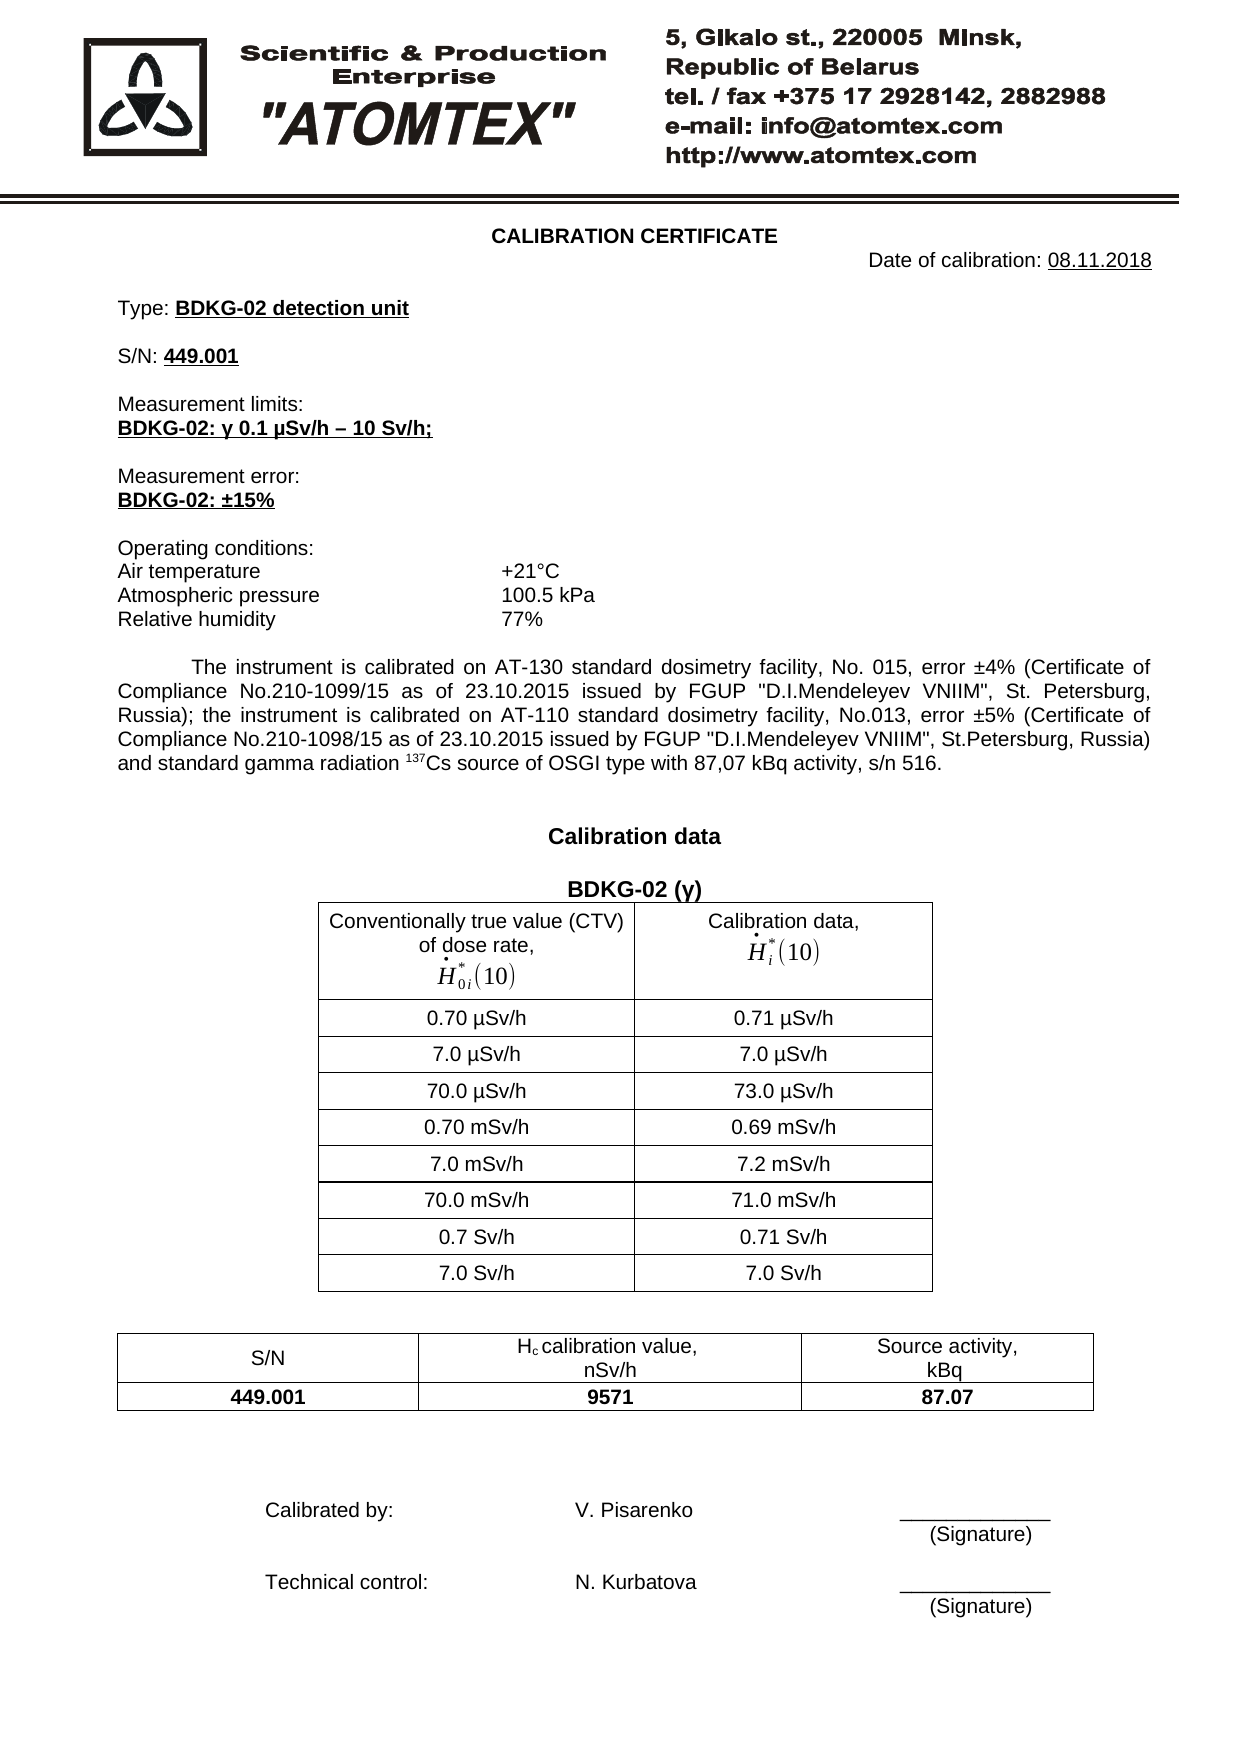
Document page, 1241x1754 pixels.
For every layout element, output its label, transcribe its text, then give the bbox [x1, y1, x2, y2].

table_cell 0.71 µSv/h [635, 1000, 932, 1036]
table_cell 7.0 µSv/h [635, 1037, 932, 1072]
table_cell 7.0 Sv/h [319, 1255, 634, 1291]
table_cell 0.70 mSv/h [319, 1110, 634, 1145]
table_cell 87,07 [802, 1383, 1093, 1410]
table_header Calibration data, [635, 903, 932, 999]
text Calibration data [117, 823, 1152, 849]
text (Signature) [929, 1593, 1152, 1617]
text Technical control: N. Kurbatova _____________ [265, 1569, 1152, 1593]
text Operating conditions: [117, 535, 1152, 559]
text S/N: 449.001 [117, 344, 1152, 368]
text Measurement limits: [117, 392, 1152, 416]
table_cell 7.0 mSv/h [319, 1146, 634, 1181]
table_cell 71.0 mSv/h [635, 1183, 932, 1218]
table_cell 0.71 Sv/h [635, 1219, 932, 1254]
table_cell 70.0 µSv/h [319, 1073, 634, 1108]
table_cell 449.001 [118, 1383, 418, 1410]
table_header Source activity, kBq [802, 1334, 1093, 1382]
table_cell 0.7 Sv/h [319, 1219, 634, 1254]
table_header Conventionally true value (CTV) of dose rate, [319, 903, 634, 999]
table_cell 7.0 µSv/h [319, 1037, 634, 1072]
table_header S/N [118, 1334, 418, 1382]
table_cell 73.0 µSv/h [635, 1073, 932, 1108]
text (Signature) [929, 1522, 1152, 1546]
text Calibrated by: V. Pisarenko _____________ [265, 1498, 1152, 1522]
text BDKG-02: ±15% [117, 487, 1152, 511]
table_cell 70.0 mSv/h [319, 1183, 634, 1218]
table_cell 0.70 µSv/h [319, 1000, 634, 1036]
text Relative humidity 77% [117, 607, 1152, 631]
text BDKG-02: γ 0.1 µSv/h – 10 Sv/h; [117, 416, 1152, 439]
text The instrument is calibrated on AT-130 standard dosimetry facility, No. 015, error ±4% (Certificate of Compliance No.210-1099/15 as of 23.10.2015 issued by FGUP "D.I.Mendeleyev VNIIM", St. Petersburg, Russia); the instrument is calibrated on AT-110 standard dosimetry facility, No.013, error ±5% (Certificate of Compliance No.210-1098/15 as of 23.10.2015 issued by FGUP "D.I.Mendeleyev VNIIM", St.Petersburg, Russia) and standard gamma radiation 137Cs source of OSGI type with 87,07 kBq activity, s/n 516. [117, 655, 1152, 775]
table_header Нс calibration value, nSv/h [419, 1334, 801, 1382]
text Atmospheric pressure 100.5 kPa [117, 583, 1152, 607]
text CALIBRATION CERTIFICATE [117, 224, 1152, 248]
text BDKG-02 (γ) [117, 876, 1152, 902]
text Type: BDKG-02 detection unit [117, 296, 1152, 320]
table_cell 7.0 Sv/h [635, 1255, 932, 1291]
table_cell 7.2 mSv/h [635, 1146, 932, 1181]
table_cell 0.69 mSv/h [635, 1110, 932, 1145]
table_cell 9571 [419, 1383, 801, 1410]
text Measurement error: [117, 463, 1152, 487]
text Date of calibration: 08.11.2018 [117, 248, 1152, 272]
text Air temperature +21°C [117, 559, 1152, 583]
